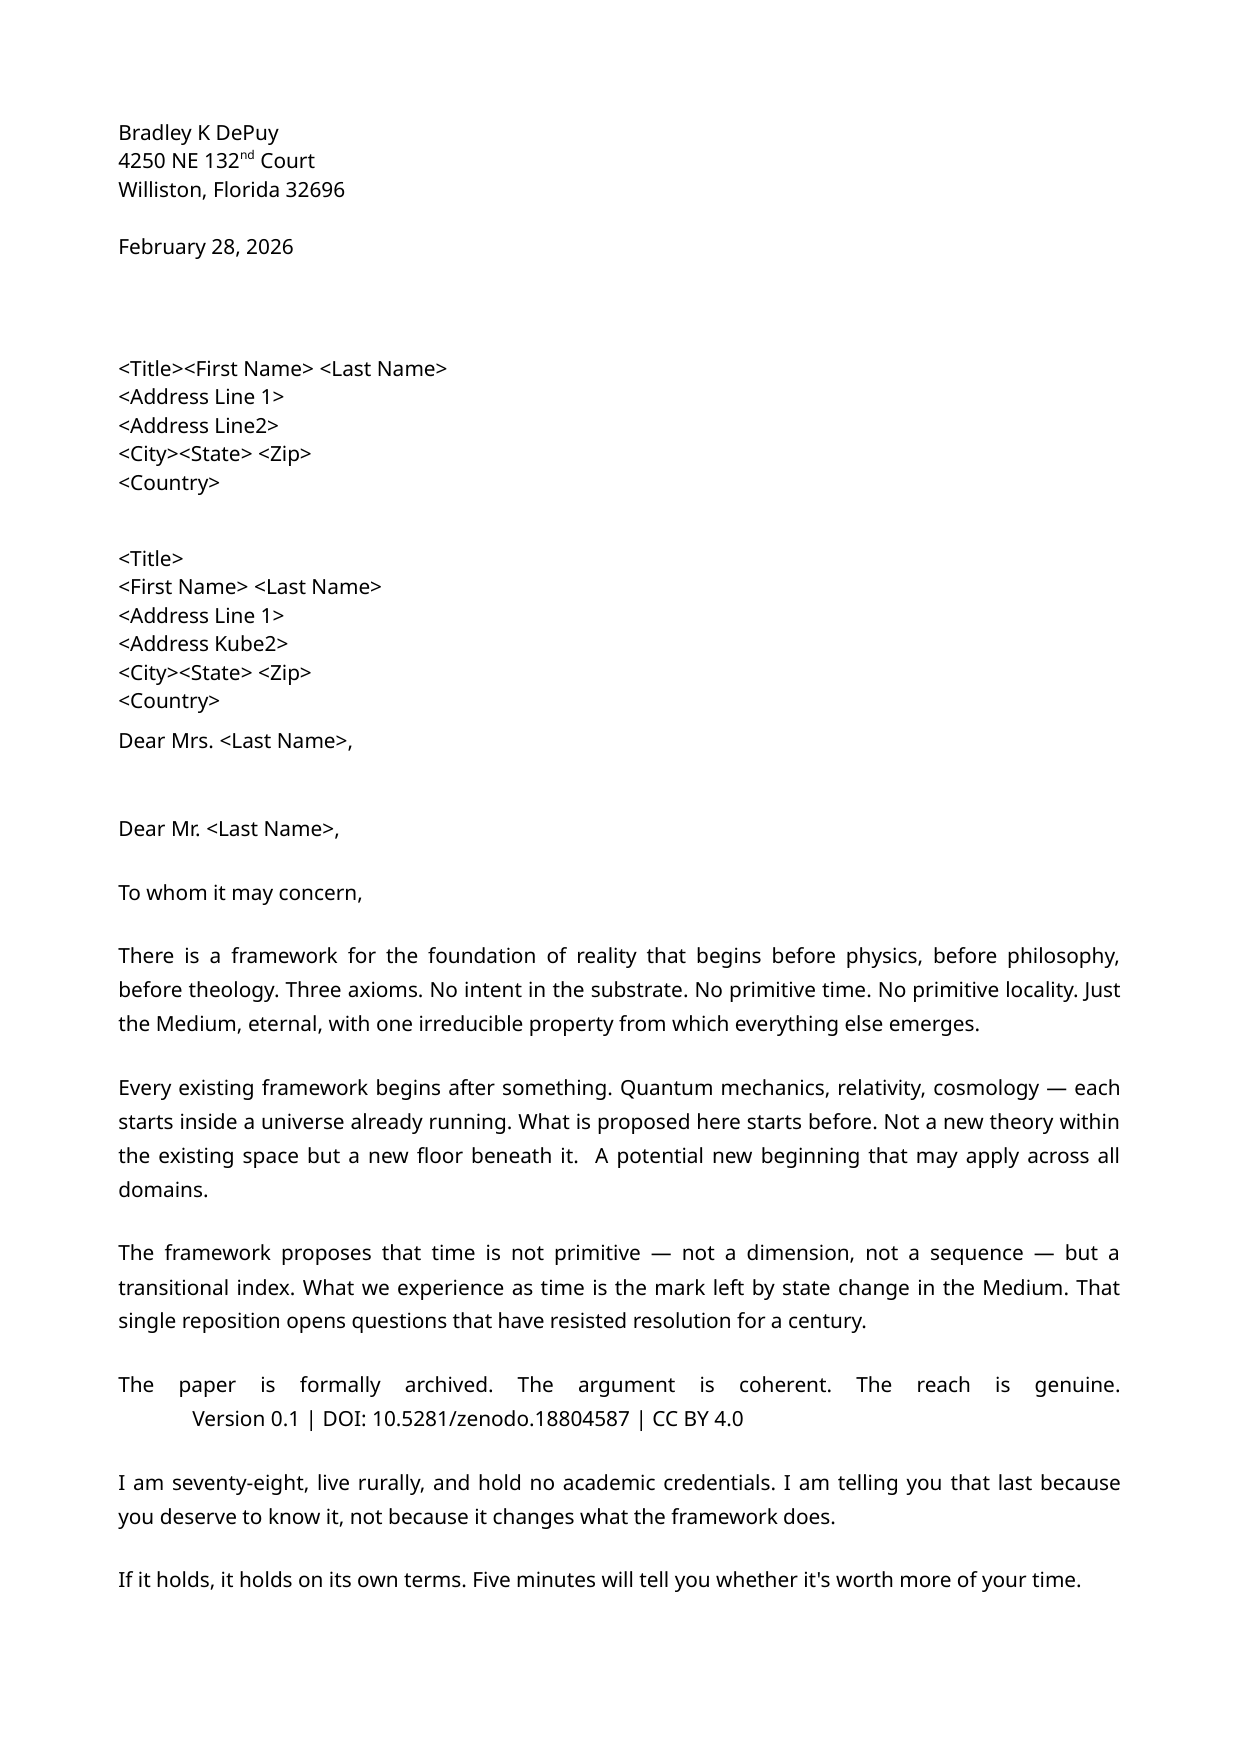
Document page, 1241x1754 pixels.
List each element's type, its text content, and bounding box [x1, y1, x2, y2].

text <Address Line2> [118, 411, 561, 439]
text <City><State> <Zip> [118, 439, 561, 468]
text <Country> [118, 468, 561, 496]
text <Address Kube2> [118, 629, 561, 658]
text To whom it may concern, [118, 878, 1122, 906]
text <Address Line 1> [118, 382, 561, 411]
text <Country> [118, 686, 561, 715]
text Dear Mr. <Last Name>, [118, 814, 1122, 842]
text <Title> [118, 532, 561, 572]
text Dear Mrs. <Last Name>, [118, 319, 1122, 755]
text If it holds, it holds on its own terms. Five minutes will tell you whether it's worth more of your time. [118, 1565, 1122, 1594]
text Bradley K DePuy 4250 NE 132nd Court Williston, Florida 32696 February 28, 2026 [118, 118, 1122, 260]
text The paper is formally archived. The argument is coherent. The reach is genuine. Version 0.1 | DOI: 10.5281/zenodo.18804587 | CC BY 4.0 [118, 1370, 1122, 1433]
text Every existing framework begins after something. Quantum mechanics, relativity, cosmology — each starts inside a universe already running. What is proposed here starts before. Not a new theory within the existing space but a new floor beneath it. A potential new beginning that may apply across all domains. [118, 1073, 1122, 1203]
text <Address Line 1> [118, 601, 561, 629]
text The framework proposes that time is not primitive — not a dimension, not a sequence — but a transitional index. What we experience as time is the mark left by state change in the Medium. That single reposition opens questions that have resisted resolution for a century. [118, 1238, 1122, 1335]
text <First Name> <Last Name> [118, 572, 561, 601]
text There is a framework for the foundation of reality that begins before physics, before philosophy, before theology. Three axioms. No intent in the substrate. No primitive time. No primitive locality. Just the Medium, eternal, with one irreducible property from which everything else emerges. [118, 941, 1122, 1038]
text I am seventy-eight, live rurally, and hold no academic credentials. I am telling you that last because you deserve to know it, not because it changes what the framework does. [118, 1468, 1122, 1530]
text <City><State> <Zip> [118, 658, 561, 686]
text <Title><First Name> <Last Name> [118, 354, 561, 382]
